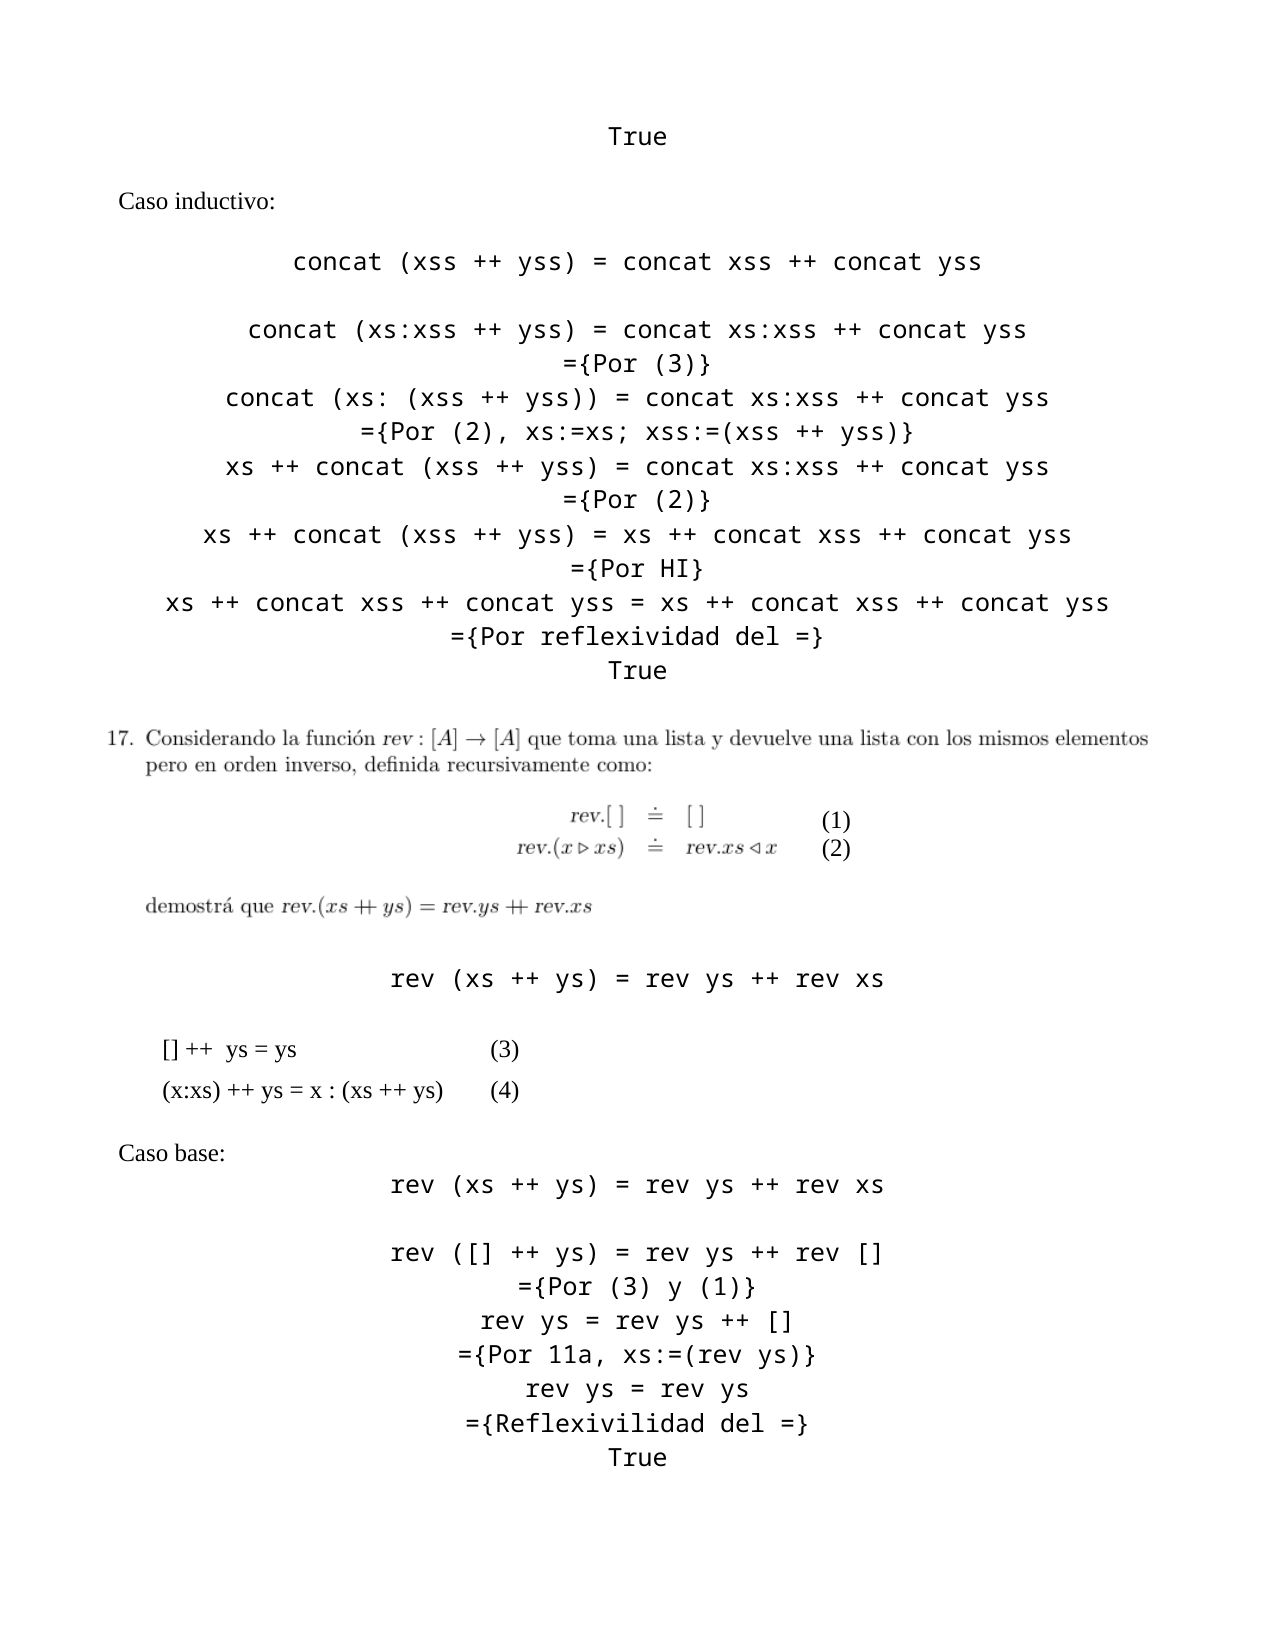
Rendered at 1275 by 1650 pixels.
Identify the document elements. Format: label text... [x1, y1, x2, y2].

text concat (xss ++ yss) = concat xss ++ concat yss [118, 244, 1157, 278]
text ={Por (2)} [118, 482, 1157, 516]
table_header (3) [484, 1029, 541, 1069]
text True [118, 652, 1157, 687]
text ={Por (3)} [118, 346, 1157, 380]
text True [118, 1439, 1157, 1473]
table_cell (4) [484, 1069, 541, 1109]
table_cell (x:xs) ++ ys = x : (xs ++ ys) [156, 1069, 484, 1109]
text rev ys = rev ys [118, 1371, 1157, 1405]
text Caso inductivo: [118, 186, 1157, 215]
text ={Reflexivilidad del =} [118, 1405, 1157, 1439]
text ={Por (3) y (1)} [118, 1269, 1157, 1303]
text rev (xs ++ ys) = rev ys ++ rev xs [118, 1167, 1157, 1201]
text xs ++ concat (xss ++ yss) = xs ++ concat xss ++ concat yss [118, 516, 1157, 550]
text ={Por 11a, xs:=(rev ys)} [118, 1337, 1157, 1371]
text ={Por (2), xs:=xs; xss:=(xss ++ yss)} [118, 414, 1157, 448]
text xs ++ concat xss ++ concat yss = xs ++ concat xss ++ concat yss [118, 584, 1157, 618]
text rev ys = rev ys ++ [] [118, 1303, 1157, 1337]
text xs ++ concat (xss ++ yss) = concat xs:xss ++ concat yss [118, 448, 1157, 482]
text rev (xs ++ ys) = rev ys ++ rev xs [118, 961, 1157, 995]
text Caso base: [118, 1138, 1157, 1167]
text concat (xs: (xss ++ yss)) = concat xs:xss ++ concat yss [118, 380, 1157, 414]
text ={Por HI} [118, 550, 1157, 584]
text ={Por reflexividad del =} [118, 618, 1157, 652]
table_header [] ++ ys = ys [156, 1029, 484, 1069]
text rev ([] ++ ys) = rev ys ++ rev [] [118, 1235, 1157, 1269]
picture [94, 720, 1181, 927]
text concat (xs:xss ++ yss) = concat xs:xss ++ concat yss [118, 312, 1157, 346]
text True [118, 118, 1157, 152]
